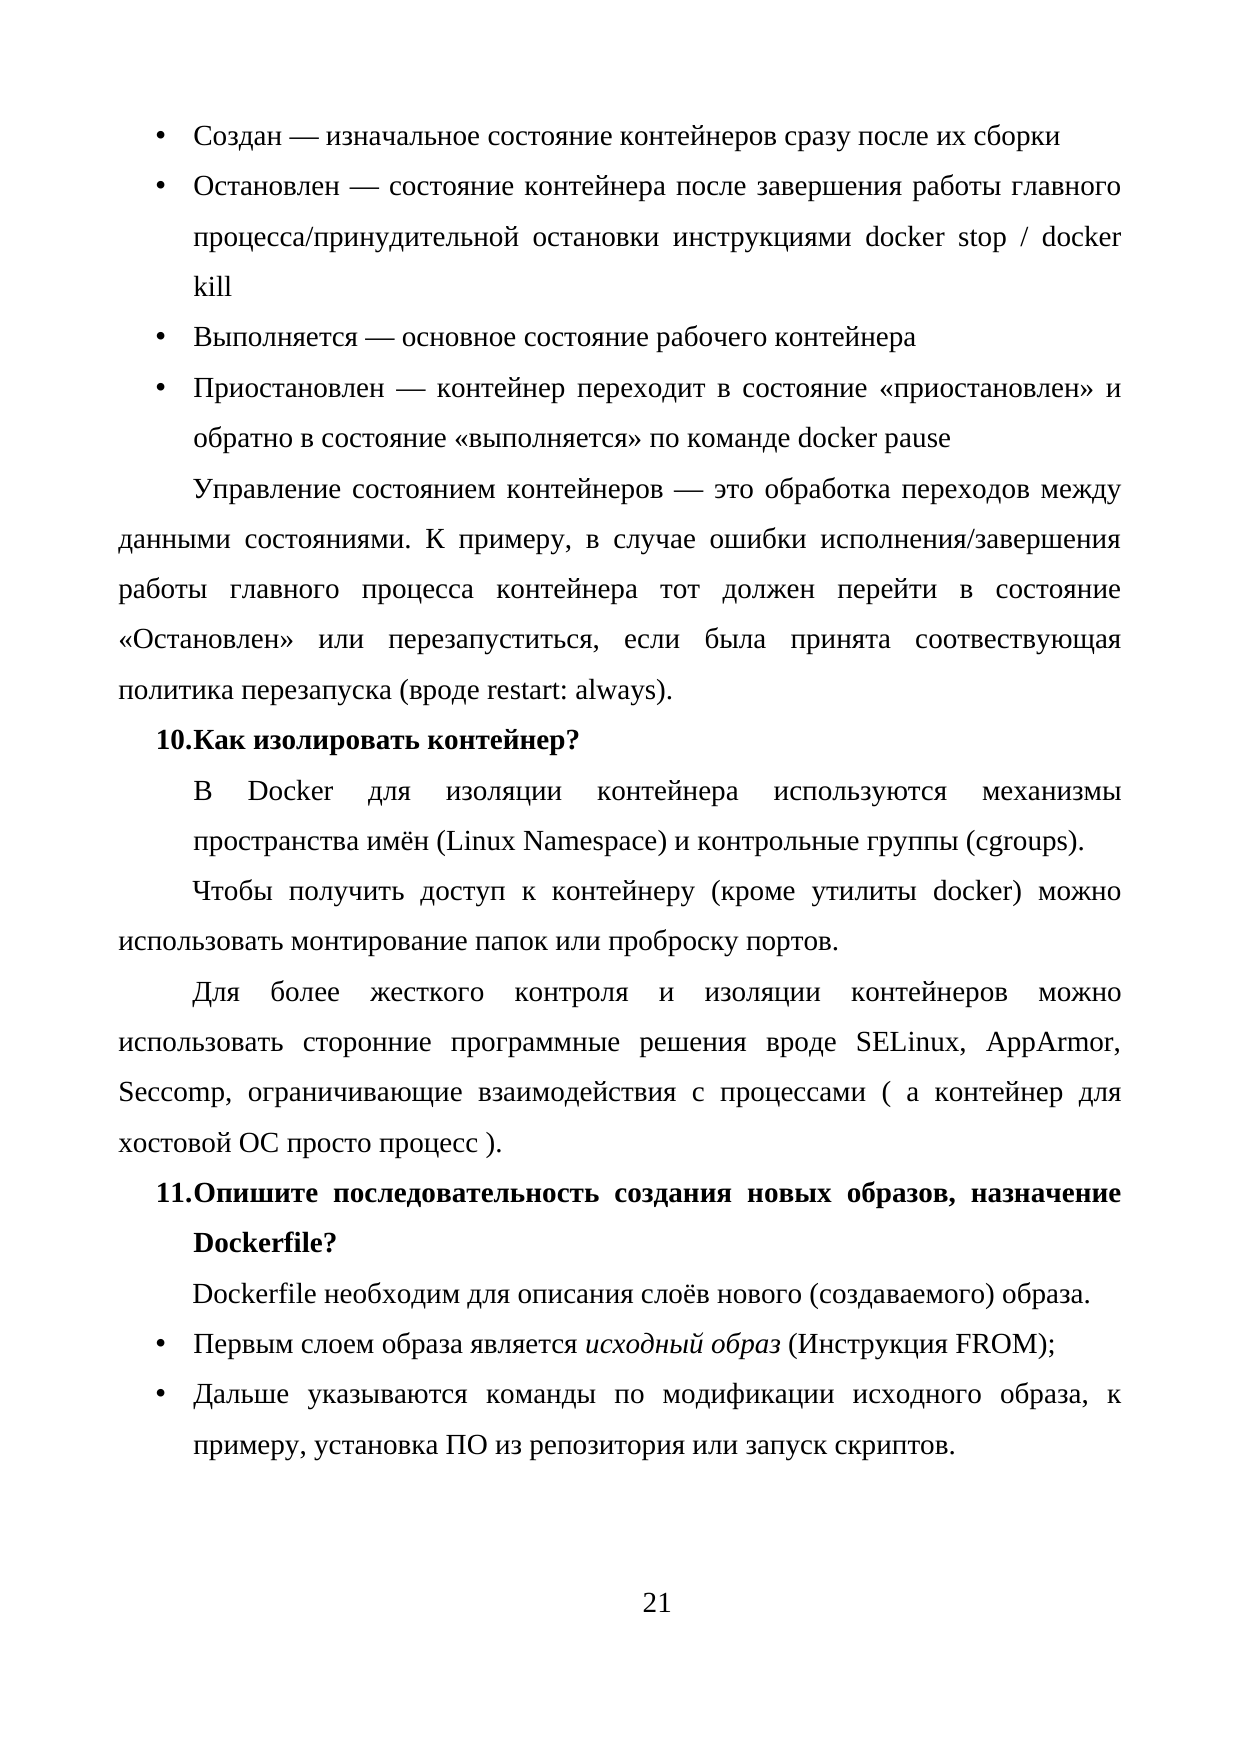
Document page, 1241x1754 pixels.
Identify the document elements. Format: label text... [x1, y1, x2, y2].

list Дальше указываются команды по модификации исходного образа, к примеру, установка ПО из репозитория или запуск скриптов. [156, 1376, 1122, 1460]
list Как изолировать контейнер? [156, 722, 1122, 756]
list Выполняется — основное состояние рабочего контейнера [156, 319, 1122, 353]
text Чтобы получить доступ к контейнеру (кроме утилиты docker) можно использовать монтирование папок или проброску портов. [118, 873, 1122, 957]
list В Docker для изоляции контейнера используются механизмы пространства имён (Linux Namespace) и контрольные группы (cgroups). [156, 773, 1122, 856]
list Создан — изначальное состояние контейнеров сразу после их сборки [156, 118, 1122, 152]
list Опишите последовательность создания новых образов, назначение Dockerfile? [156, 1175, 1122, 1259]
text Dockerfile необходим для описания слоёв нового (создаваемого) образа. [118, 1276, 1122, 1309]
text Управление состоянием контейнеров — это обработка переходов между данными состояниями. К примеру, в случае ошибки исполнения/завершения работы главного процесса контейнера тот должен перейти в состояние «Остановлен» или перезапуститься, если была принята соотвествующая политика перезапуска (вроде restart: always). [118, 471, 1122, 706]
list Первым слоем образа является исходный образ (Инструкция FROM); [156, 1326, 1122, 1360]
list Приостановлен — контейнер переходит в состояние «приостановлен» и обратно в состояние «выполняется» по команде docker pause [156, 370, 1122, 454]
list Остановлен — состояние контейнера после завершения работы главного процесса/принудительной остановки инструкциями docker stop / docker kill [156, 168, 1122, 303]
text Для более жесткого контроля и изоляции контейнеров можно использовать сторонние программные решения вроде SELinux, AppArmor, Seccomp, ограничивающие взаимодействия с процессами ( а контейнер для хостовой ОС просто процесс ). [118, 974, 1122, 1158]
